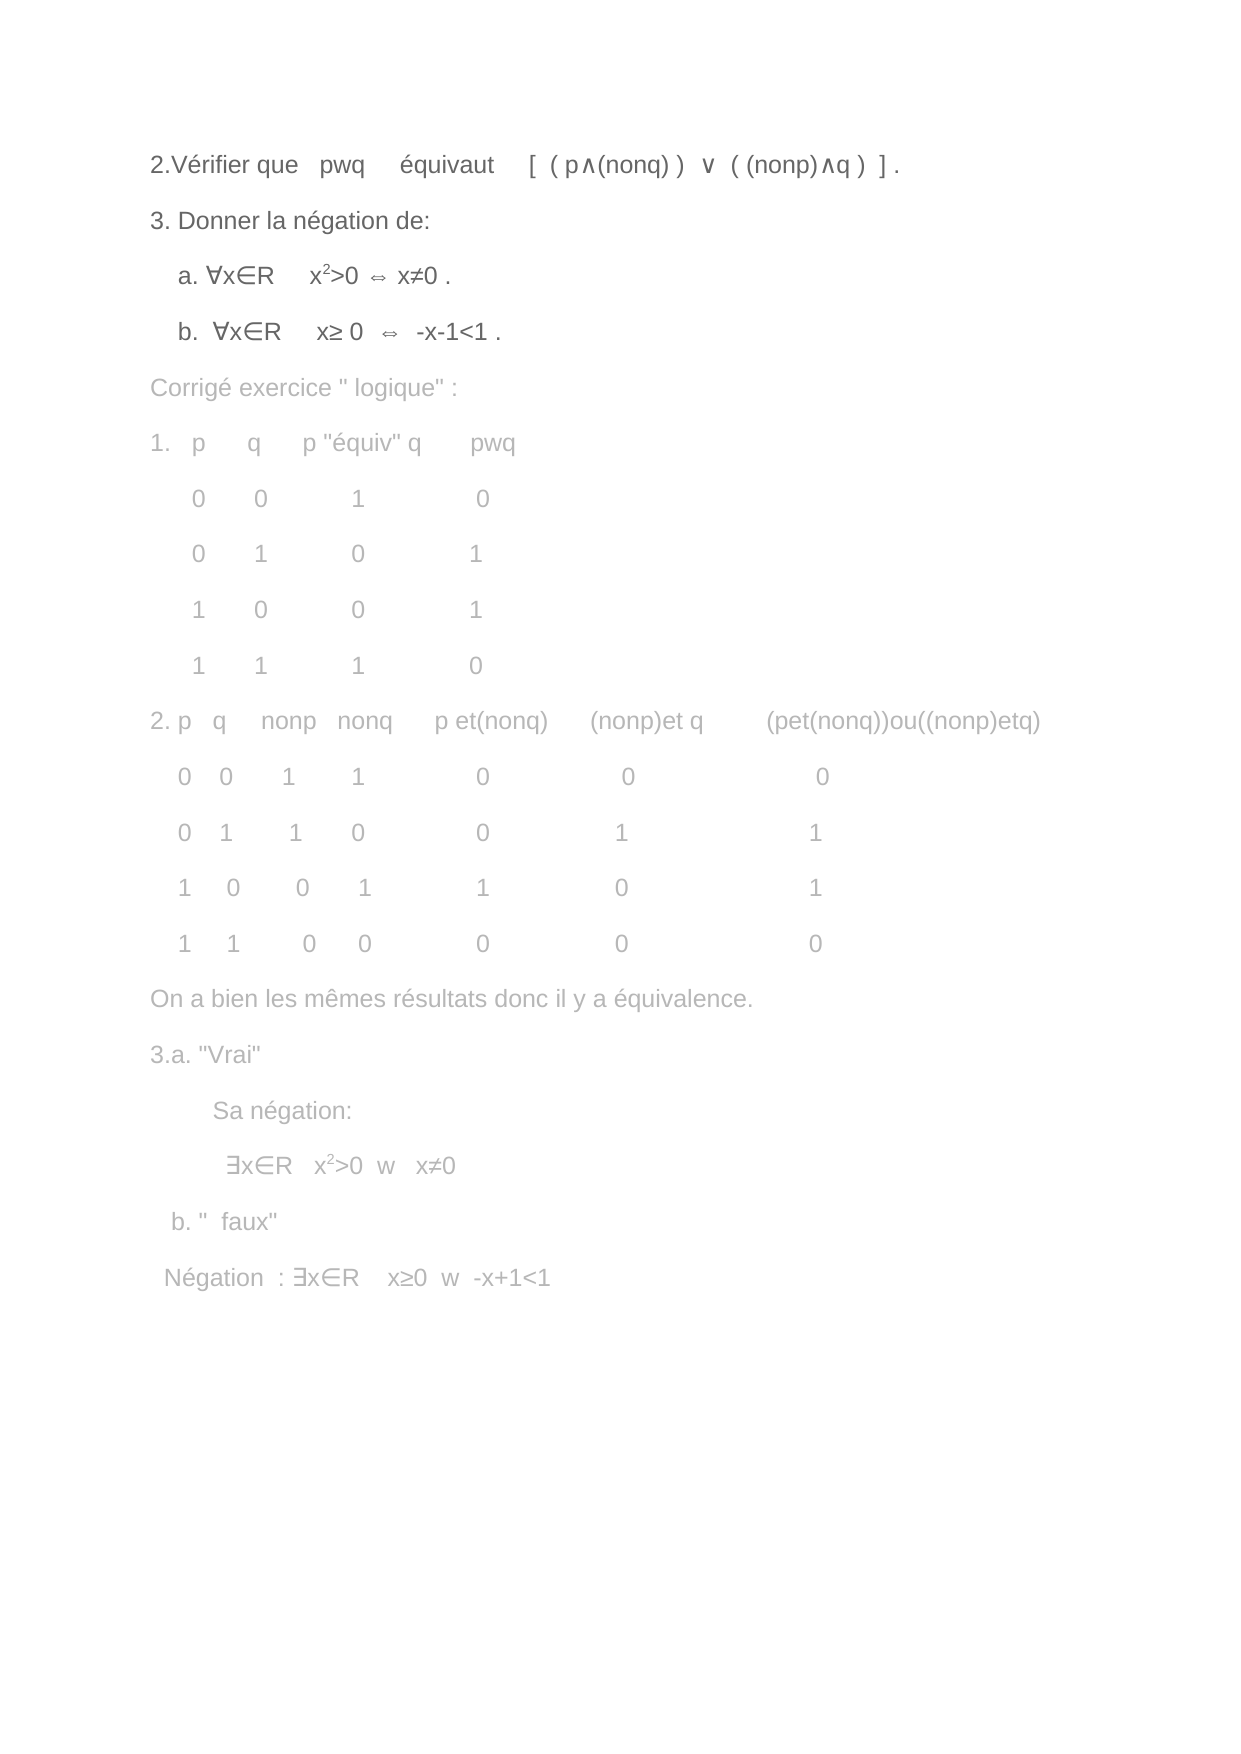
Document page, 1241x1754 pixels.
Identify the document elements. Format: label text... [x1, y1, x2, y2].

text Corrigé exercice " logique" : [150, 372, 1090, 401]
text 1 0 0 1 1 0 1 [150, 873, 1090, 902]
text 3.a. "Vrai" [150, 1040, 1090, 1069]
text 1. p q p "équiv" q pwq [150, 428, 1090, 457]
text On a bien les mêmes résultats donc il y a équivalence. [150, 984, 1090, 1013]
text b. ∀x∈R x≥ 0 ⇔ -x-1<1 . [150, 317, 1090, 346]
text b. " faux" [150, 1207, 1090, 1236]
text ∃x∈R x2>0 w x≠0 [150, 1151, 1090, 1180]
text Sa négation: [150, 1096, 1090, 1124]
text 3. Donner la négation de: [150, 206, 1090, 234]
text Négation : ∃x∈R x≥0 w -x+1<1 [150, 1262, 1090, 1291]
text 0 0 1 1 0 0 0 [150, 762, 1090, 791]
text 2.Vérifier que pwq équivaut [ ( p∧(nonq) ) ∨ ( (nonp)∧q ) ] . [150, 150, 1090, 179]
text a. ∀x∈R x2>0 ⇔ x≠0 . [150, 261, 1090, 290]
text 0 0 1 0 [150, 484, 1090, 512]
text 0 1 1 0 0 1 1 [150, 817, 1090, 846]
text 0 1 0 1 [150, 539, 1090, 568]
text 2. p q nonp nonq p et(nonq) (nonp)et q (pet(nonq))ou((nonp)etq) [150, 706, 1090, 735]
text 1 1 0 0 0 0 0 [150, 929, 1090, 957]
text 1 0 0 1 [150, 595, 1090, 624]
text 1 1 1 0 [150, 651, 1090, 679]
